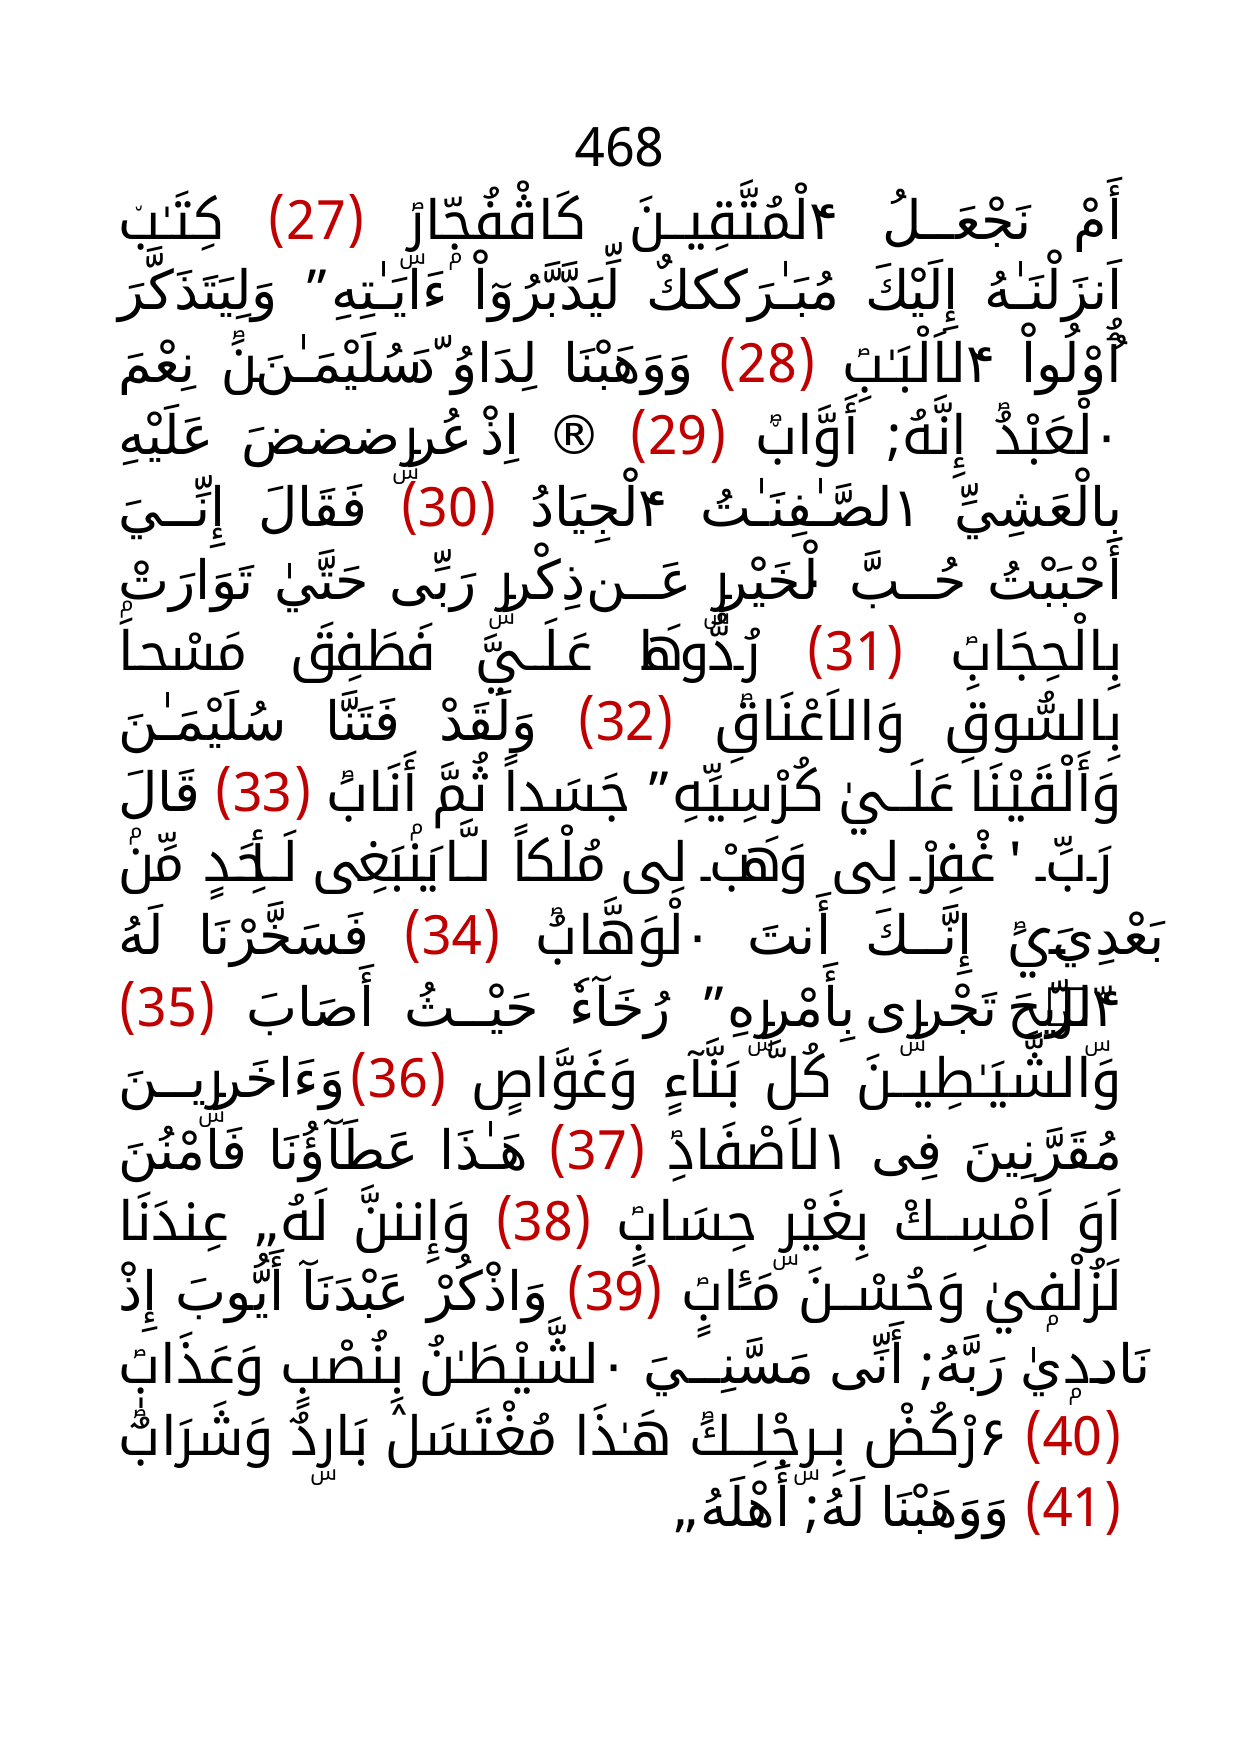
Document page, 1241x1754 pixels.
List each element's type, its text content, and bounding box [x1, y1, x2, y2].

text أَمْ نَجْعَــلُ ۴لْمُتَّقِيــنَ كَاڤْفُجّۭارۣؐ (27) كِتَـٰب٘ اَنزَلْنَـٰهُ إِلَيْكَ مُبَـٰرَكككٌ لِّيَدَّبَّرُوٓاْ ءَايَـٰتِهِ” وَلِيَتَذَكَّرَ ٱُوْلُواْ ۴لاَلْبَـٰبِؐ (28) وَوَهَبْنَا لِدَاوُﹼدَ سُلَيْمَـٰنَؐ نِعْمَ ۰لْعَبْدُؐ إِنَّهُ; أَوَّاب٘ؐ (29) ® اِذْ عُرۣضضضَ عَلَيْهِ بِالْعَشِيِّ ۱لصَّـٰفِنَـٰتُ ۴لْجِيَادُ (30) فَقَالَ إِنِّــيَ أَحْبَبْتُ حُــبَّ ۰لْخَيْرۣ عَــن ذِكْرۣ رَبِّى حَتَّيٰ تَوَارَتْ بِالْحِجَابِؐ (31) رُدُّوهَا عَلَـيَّ فَطَفِقَ مَسْحاَۢ بِالسُّوقِ وَالاَعْنَاقِؐ (32) وَلَقَدْ فَتَنَّا سُلَيْمَـٰنَ وَأَلْقَيْنَا عَلَــيٰ كُرْسِيِّهِ” جَسَداً ثُمَّ أَنَابَؐ (33) قَالَ رَبِّ 'غْفِرْ لِى وَهَبْ لِى مُلْكاً لاَّ يَنۢبَغِى لَأِحَدٍ مِّنۢ بَعْدِيَؐ إِنَّــكَ أَنتَ ۰لْوَهَّابُؐ (34) فَسَخَّرْنَا لَهُ ۴لرّۣيحَ تَجْرۣى بِأَمْرۣهِ” رُخَآءٗ حَيْــثُ أَصَابَ (35) وَالشَّيَـٰطِيــنَ كُلَّ بَنَّآءٍ وَغَوَّاصٍ (36) وَءَاخَرۣيــنَ مُقَرَّنِينَ فِى ۱لاَصْفَادِؐ (37) هَـٰذَا عَطَآؤُنَا فَامْنُنَ اَوَ اَمْسِــكْ بِغَيْرۣ حِسَابٍؐ (38) وَإِنننَّ لَهُ„ عِندَنَا لَزُلْفۭيٰ وَحُسْــنَ مَـَٔابٍؐ (39) وَاذْكُرْ عَبْدَنَآ أَيُّوبَ إِذْ نَادۭيٰ رَبَّهُ; أَنِّى مَسَّنِــيَ ۰لشَّيْطَـٰنُ بِنُصْبٍ وَعَذَابٖؐ (40) ۶رْكُضْ بِـرۣجْلِــكَؐ هَـٰذَا مُغْتَسَلٛ بَارۣدٌ وَشَرَابٌؐ (41) وَوَهَبْنَا لَهُ; أَهْلَهُ„ [118, 189, 1122, 1548]
text 468 [118, 118, 1122, 189]
